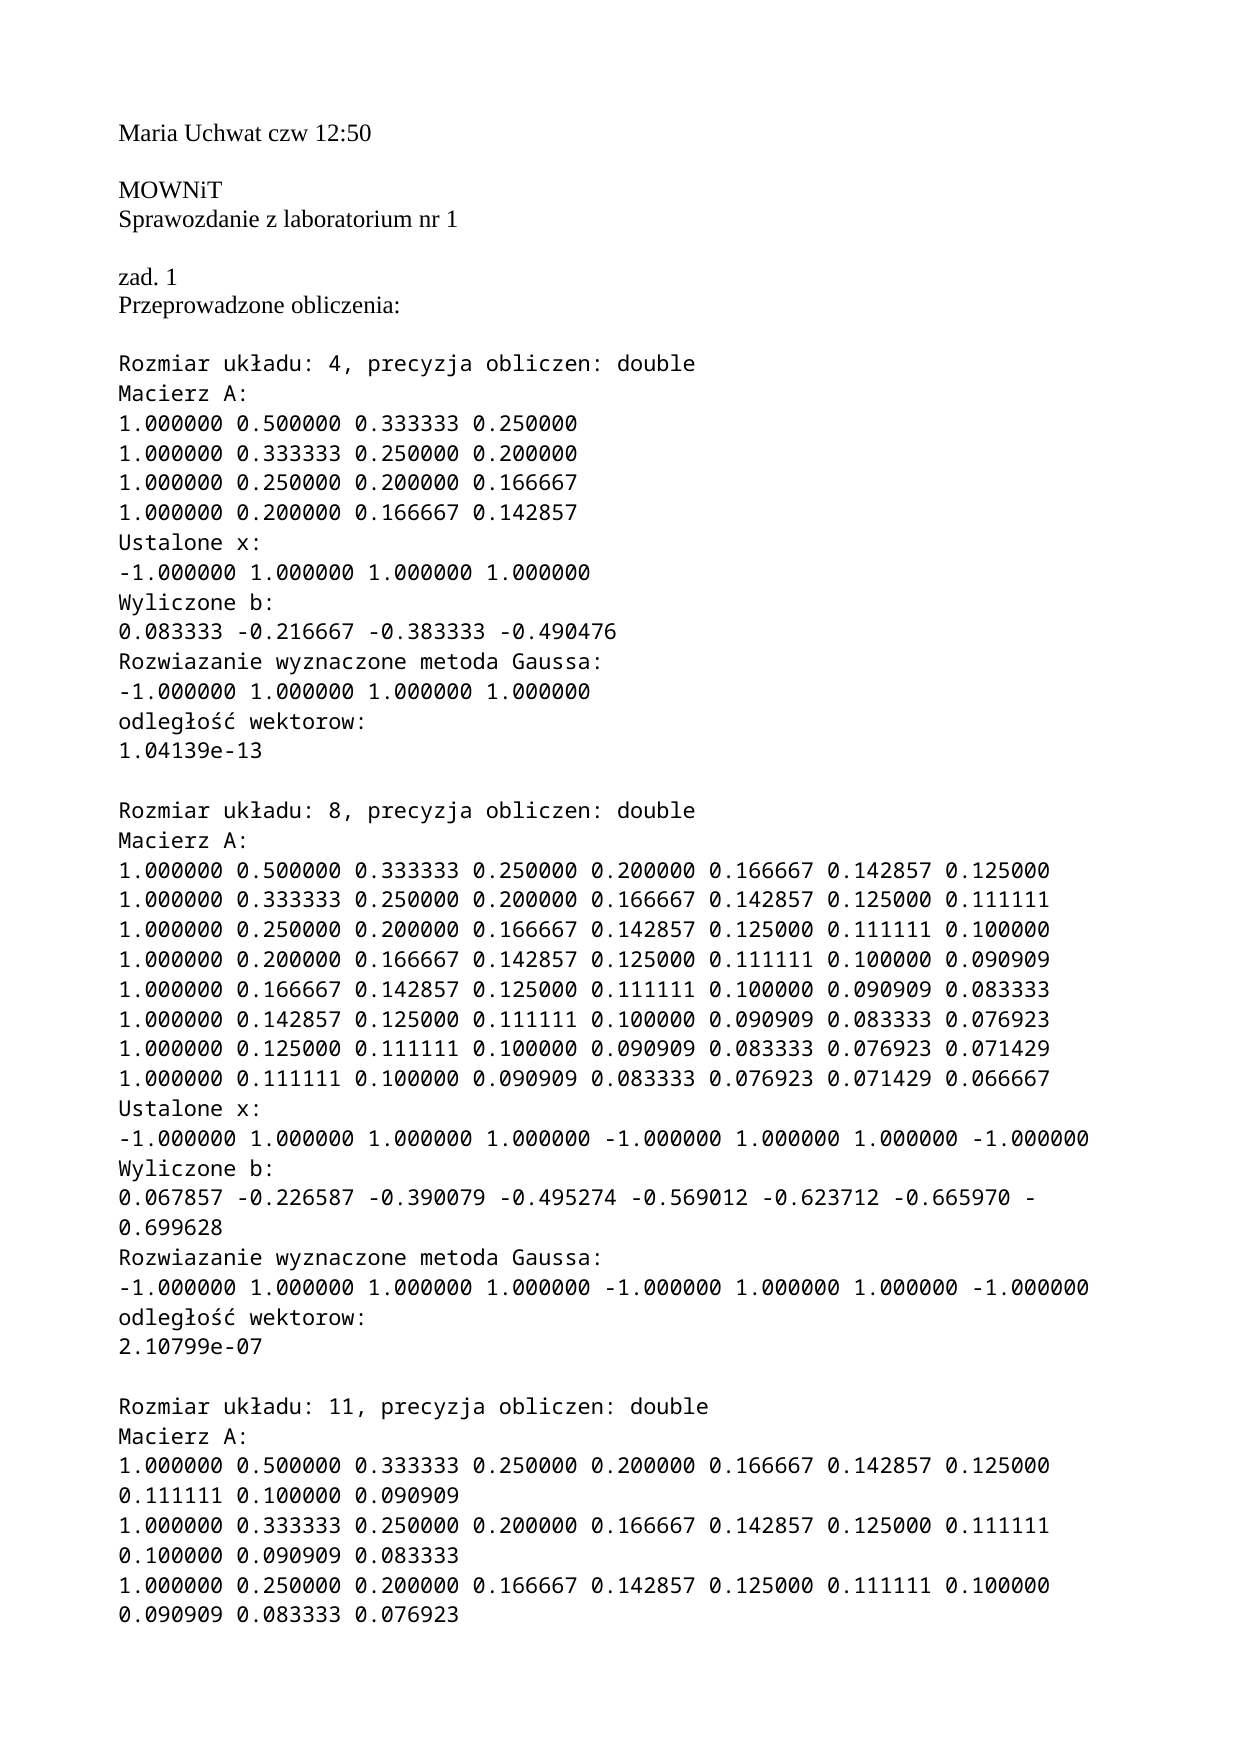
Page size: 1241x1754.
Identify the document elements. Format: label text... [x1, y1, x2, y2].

text Sprawozdanie z laboratorium nr 1 [118, 204, 1122, 233]
text -1.000000 1.000000 1.000000 1.000000 [118, 676, 1122, 706]
text Maria Uchwat czw 12:50 [118, 118, 1122, 147]
text Macierz A: [118, 825, 1122, 854]
text 1.000000 0.250000 0.200000 0.166667 [118, 467, 1122, 497]
text 1.04139e-13 [118, 735, 1122, 765]
text Przeprowadzone obliczenia: [118, 291, 1122, 319]
text Wyliczone b: [118, 1152, 1122, 1182]
text 1.000000 0.200000 0.166667 0.142857 0.125000 0.111111 0.100000 0.090909 [118, 944, 1122, 974]
text -1.000000 1.000000 1.000000 1.000000 -1.000000 1.000000 1.000000 -1.000000 [118, 1123, 1122, 1152]
text odległość wektorow: [118, 1301, 1122, 1331]
text 1.000000 0.500000 0.333333 0.250000 [118, 408, 1122, 437]
text -1.000000 1.000000 1.000000 1.000000 [118, 557, 1122, 586]
text 1.000000 0.250000 0.200000 0.166667 0.142857 0.125000 0.111111 0.100000 [118, 914, 1122, 944]
text 1.000000 0.500000 0.333333 0.250000 0.200000 0.166667 0.142857 0.125000 0.111111 0.100000 0.090909 [118, 1450, 1122, 1510]
text 1.000000 0.142857 0.125000 0.111111 0.100000 0.090909 0.083333 0.076923 [118, 1003, 1122, 1033]
text 1.000000 0.200000 0.166667 0.142857 [118, 497, 1122, 527]
text Rozmiar układu: 11, precyzja obliczen: double [118, 1391, 1122, 1421]
text 2.10799e-07 [118, 1331, 1122, 1361]
text zad. 1 [118, 262, 1122, 291]
text Rozmiar układu: 8, precyzja obliczen: double [118, 795, 1122, 825]
text Macierz A: [118, 378, 1122, 408]
text 1.000000 0.111111 0.100000 0.090909 0.083333 0.076923 0.071429 0.066667 [118, 1063, 1122, 1093]
text 1.000000 0.125000 0.111111 0.100000 0.090909 0.083333 0.076923 0.071429 [118, 1033, 1122, 1063]
text 1.000000 0.333333 0.250000 0.200000 0.166667 0.142857 0.125000 0.111111 0.100000 0.090909 0.083333 [118, 1510, 1122, 1569]
text odległość wektorow: [118, 706, 1122, 735]
text 1.000000 0.250000 0.200000 0.166667 0.142857 0.125000 0.111111 0.100000 0.090909 0.083333 0.076923 [118, 1569, 1122, 1629]
text 0.067857 -0.226587 -0.390079 -0.495274 -0.569012 -0.623712 -0.665970 -0.699628 [118, 1182, 1122, 1242]
text Rozmiar układu: 4, precyzja obliczen: double [118, 348, 1122, 378]
text Wyliczone b: [118, 586, 1122, 616]
text Macierz A: [118, 1421, 1122, 1450]
text Rozwiazanie wyznaczone metoda Gaussa: [118, 1242, 1122, 1272]
text 0.083333 -0.216667 -0.383333 -0.490476 [118, 616, 1122, 646]
text 1.000000 0.333333 0.250000 0.200000 [118, 437, 1122, 467]
text -1.000000 1.000000 1.000000 1.000000 -1.000000 1.000000 1.000000 -1.000000 [118, 1272, 1122, 1301]
text Ustalone x: [118, 1093, 1122, 1123]
text MOWNiT [118, 176, 1122, 204]
text Ustalone x: [118, 527, 1122, 557]
text 1.000000 0.500000 0.333333 0.250000 0.200000 0.166667 0.142857 0.125000 [118, 854, 1122, 884]
text 1.000000 0.333333 0.250000 0.200000 0.166667 0.142857 0.125000 0.111111 [118, 884, 1122, 914]
text 1.000000 0.166667 0.142857 0.125000 0.111111 0.100000 0.090909 0.083333 [118, 974, 1122, 1003]
text Rozwiazanie wyznaczone metoda Gaussa: [118, 646, 1122, 676]
